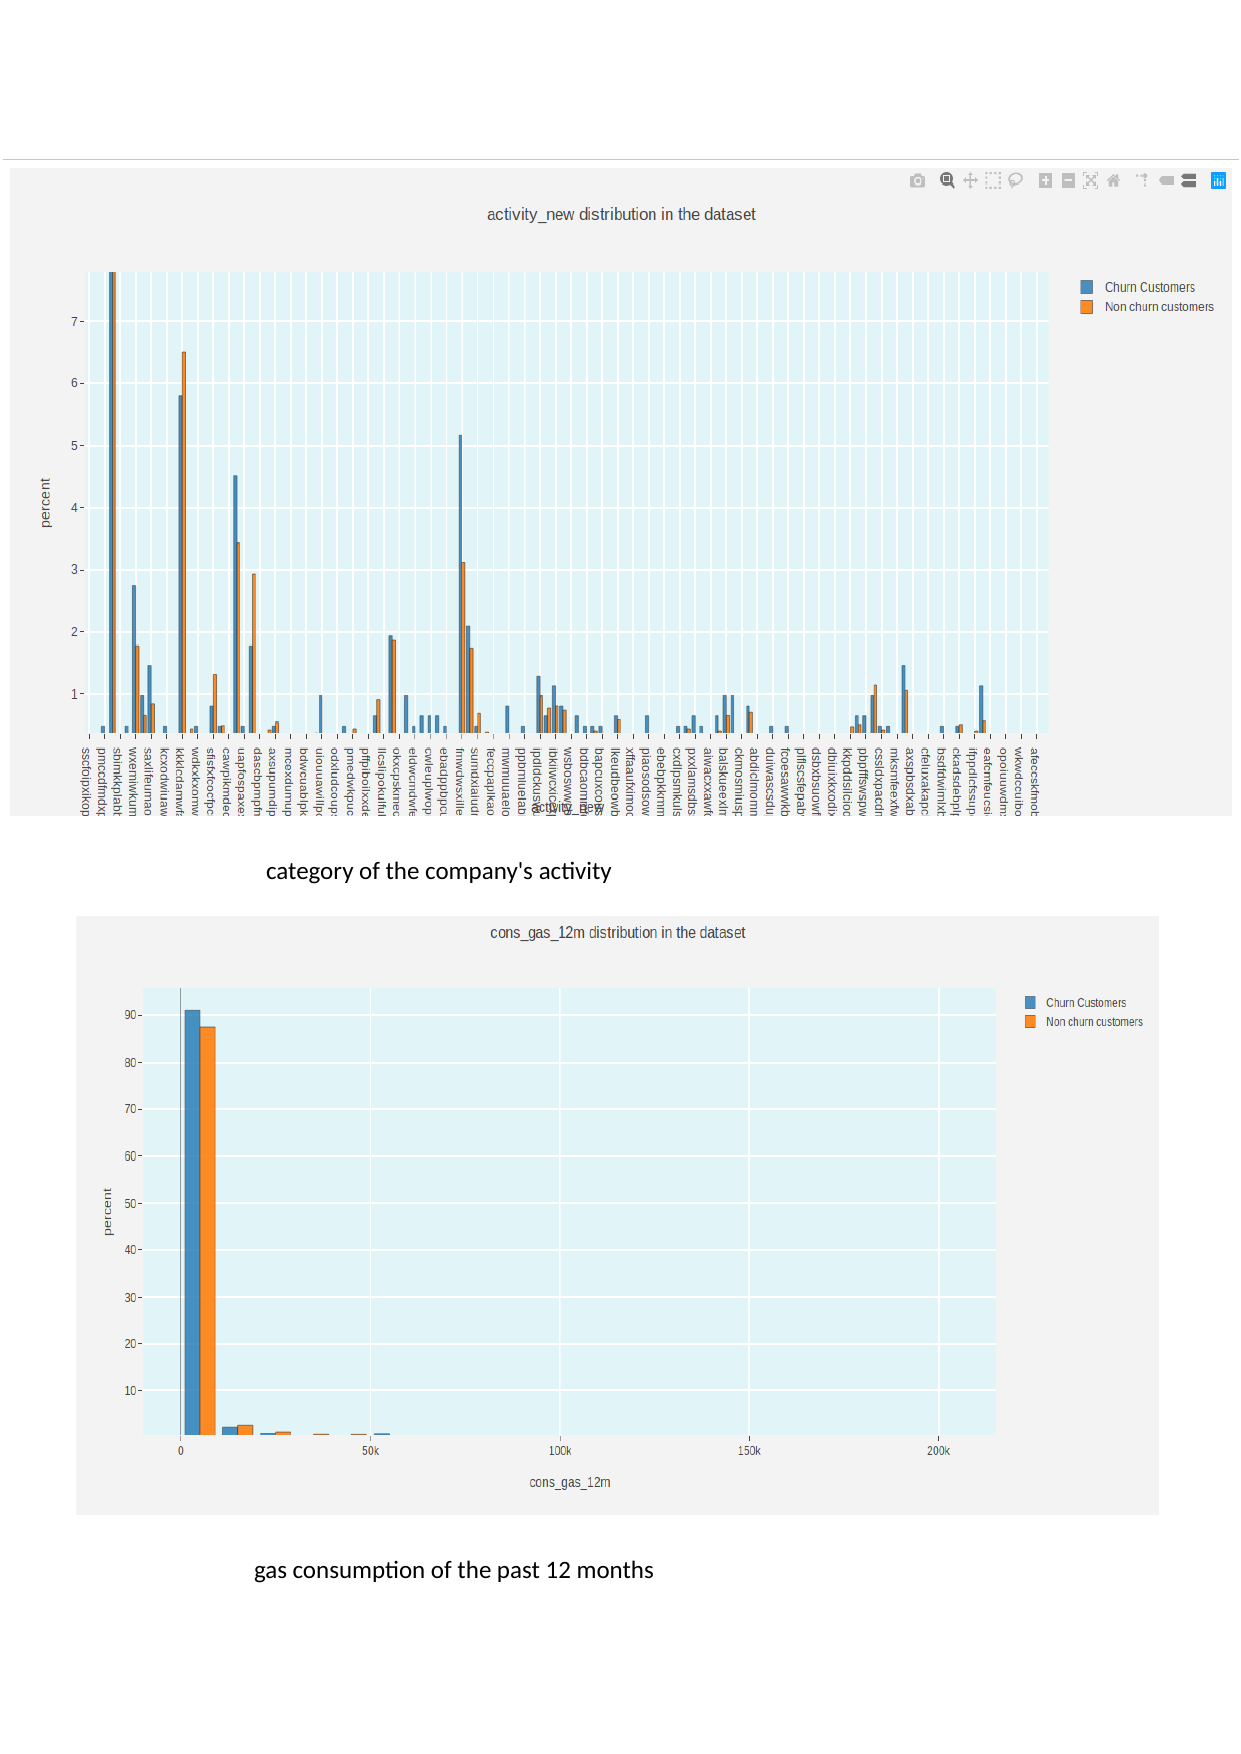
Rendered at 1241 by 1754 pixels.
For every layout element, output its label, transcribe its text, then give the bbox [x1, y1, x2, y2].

text gas consumption of the past 12 months [118, 1554, 1122, 1585]
text category of the company's activity [118, 855, 1122, 886]
picture [2, 159, 1239, 825]
picture [76, 916, 1165, 1524]
